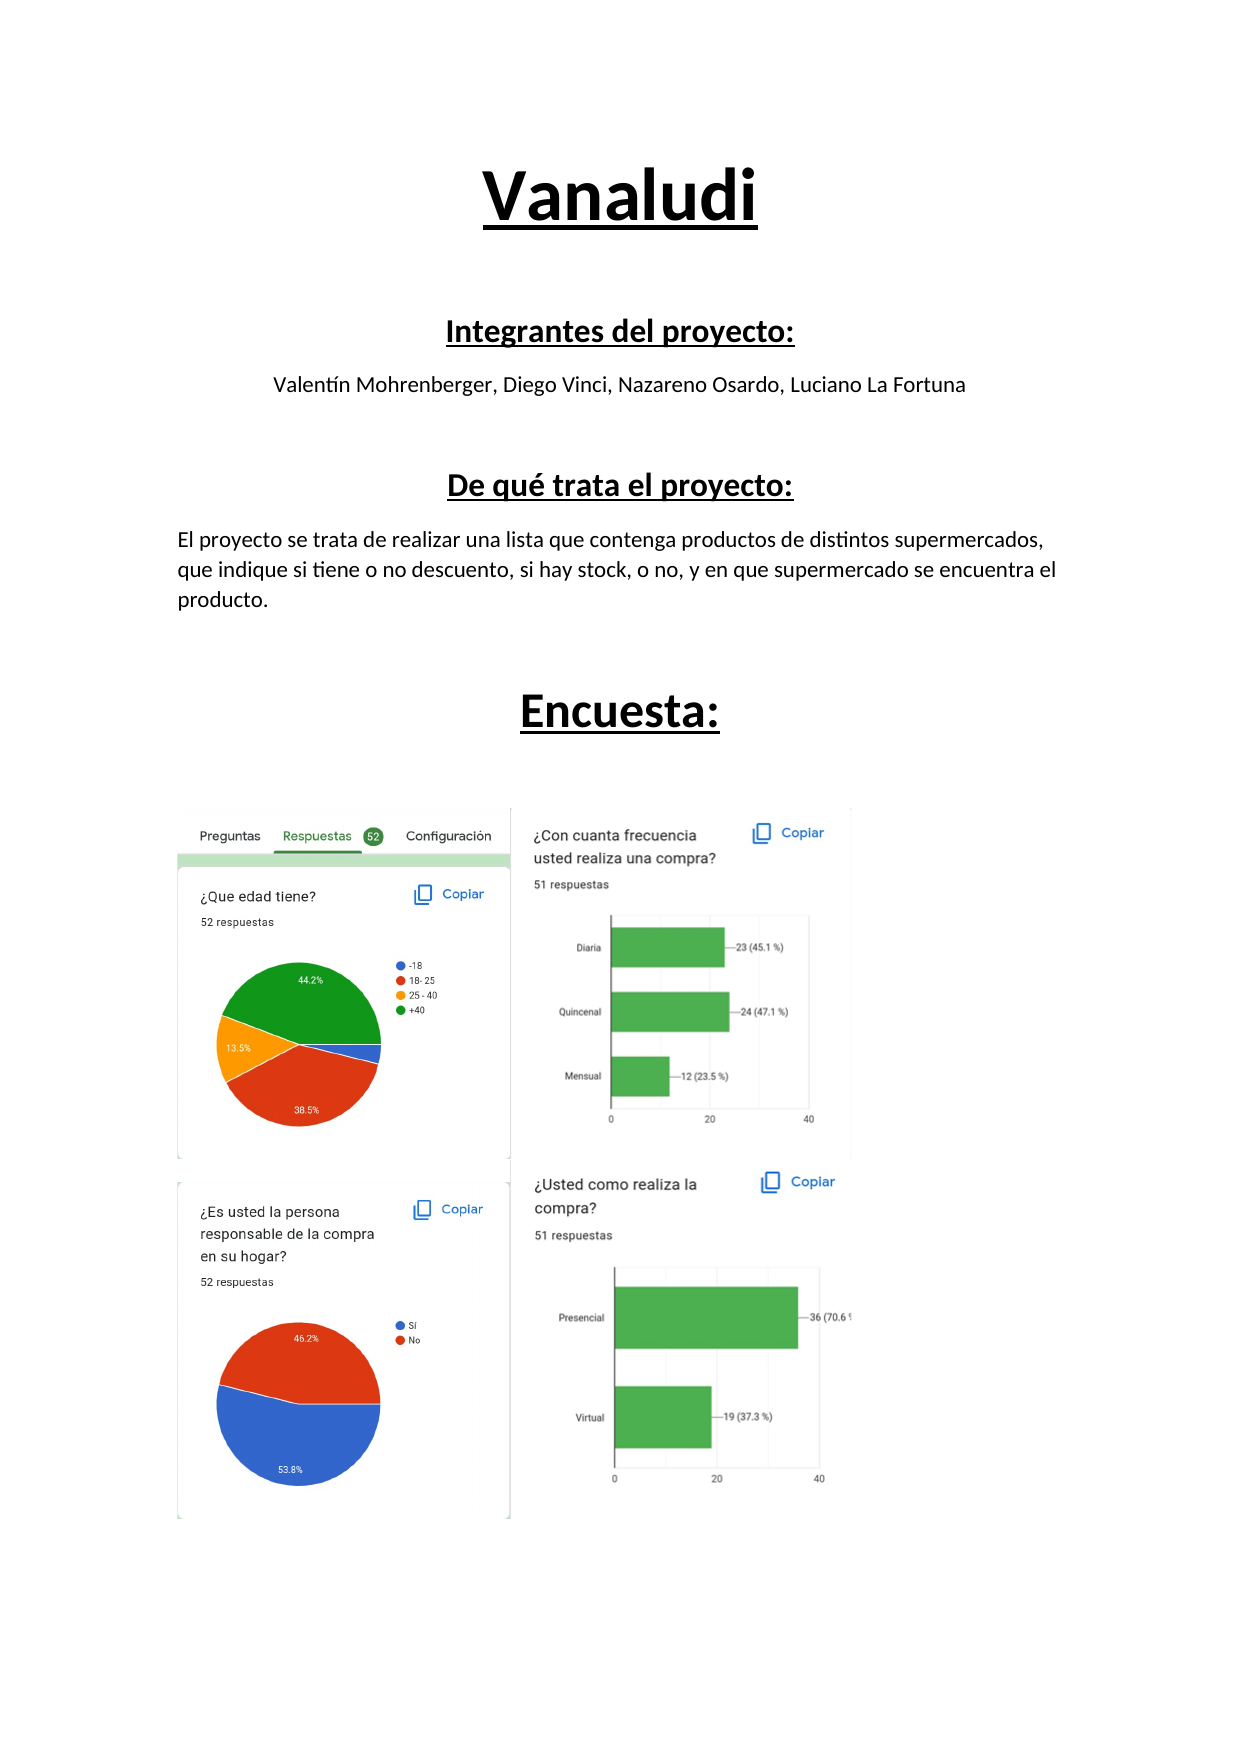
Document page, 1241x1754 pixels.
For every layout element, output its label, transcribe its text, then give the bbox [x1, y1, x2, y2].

text El proyecto se trata de realizar una lista que contenga productos de distintos supermercados, que indique si tiene o no descuento, si hay stock, o no, y en que supermercado se encuentra el producto. [177, 525, 1063, 613]
text De qué trata el proyecto: [177, 464, 1063, 505]
text Encuesta: [177, 679, 1063, 740]
picture [177, 1160, 863, 1519]
text Integrantes del proyecto: [177, 310, 1063, 351]
picture [177, 808, 852, 1159]
text Valentín Mohrenberger, Diego Vinci, Nazareno Osardo, Luciano La Fortuna [177, 371, 1063, 399]
text Vanaludi [177, 148, 1063, 239]
